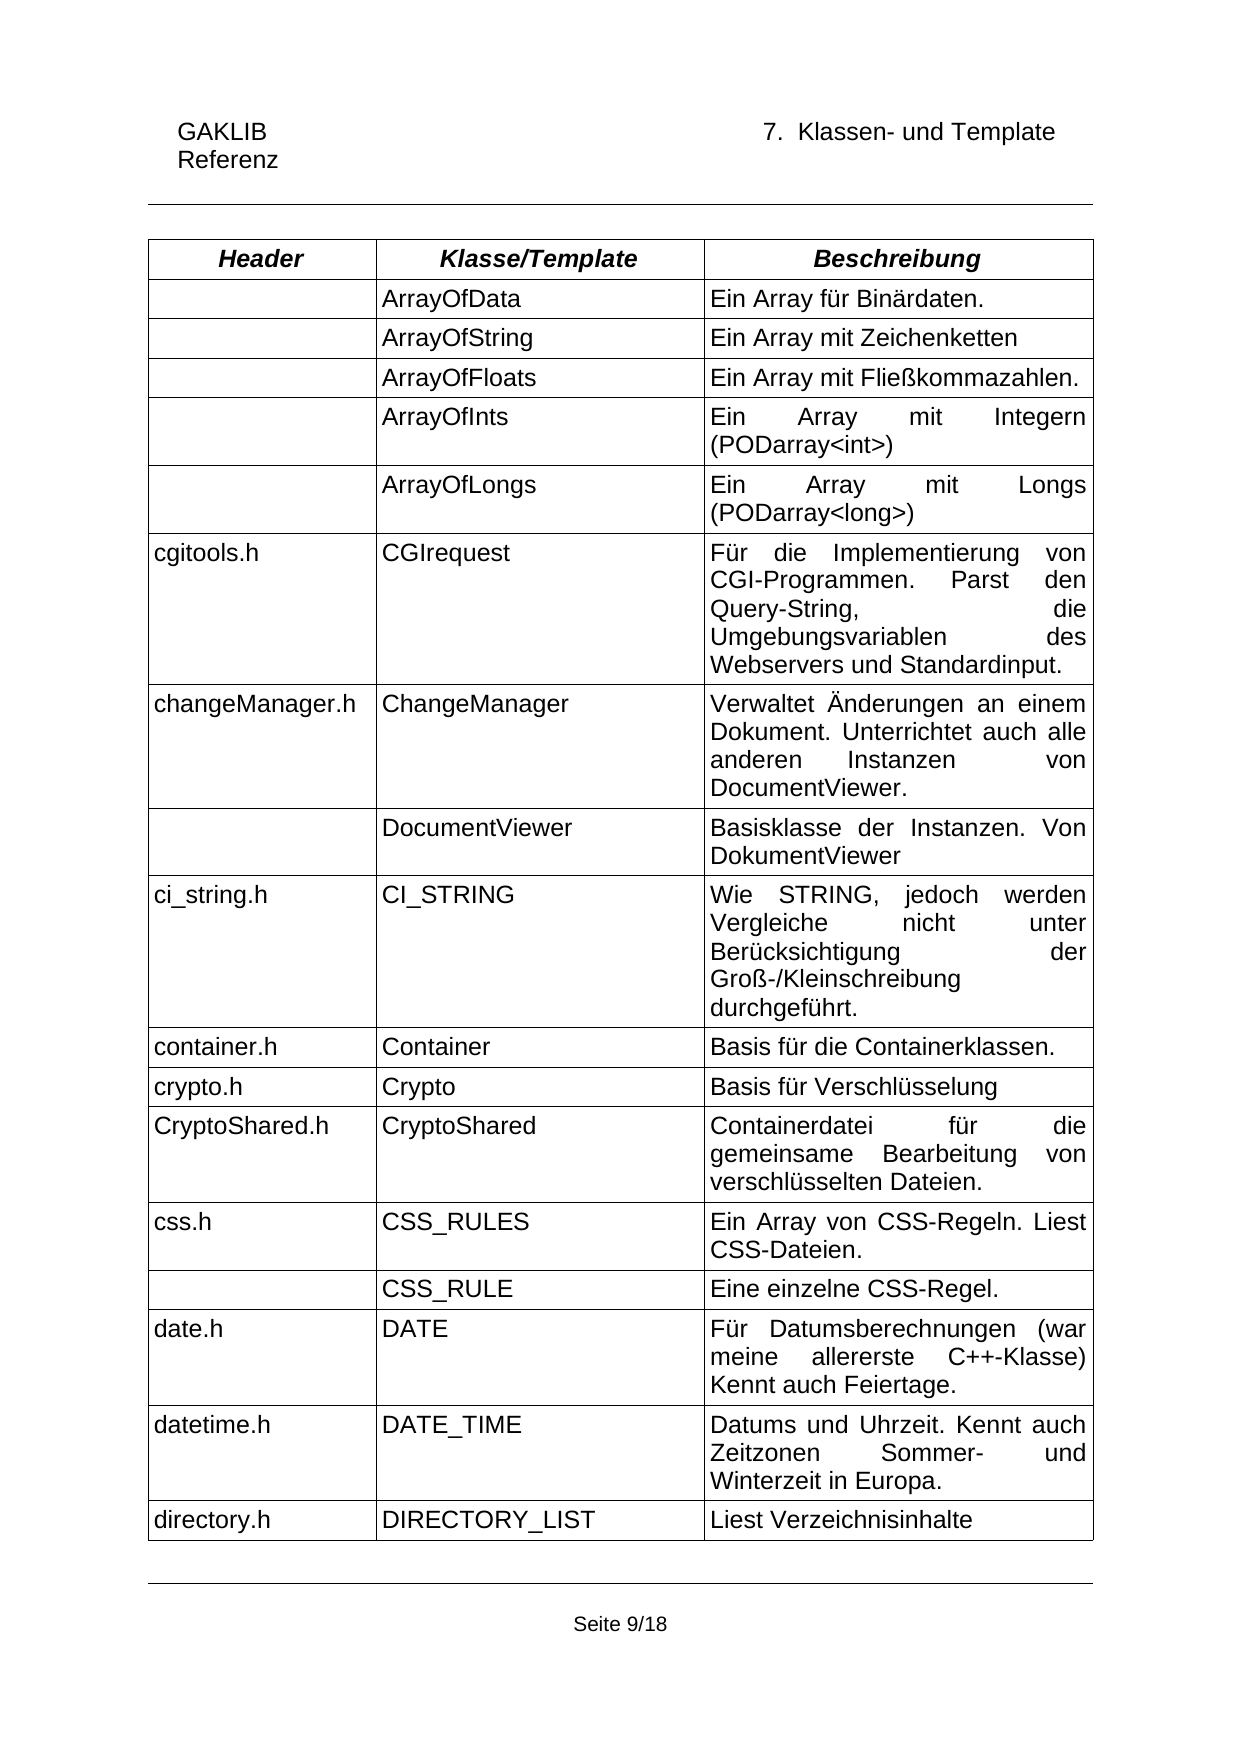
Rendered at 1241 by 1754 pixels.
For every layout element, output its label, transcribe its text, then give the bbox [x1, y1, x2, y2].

table_header Header [149, 240, 376, 279]
table_cell ChangeManager [377, 685, 704, 808]
table_cell Wie STRING, jedoch werden Vergleiche nicht unter Berücksichtigung der Groß-/Kleinschreibung durchgeführt. [705, 876, 1093, 1027]
table_cell CSS_RULE [377, 1271, 704, 1309]
table_cell [149, 359, 376, 397]
table_cell directory.h [149, 1501, 376, 1540]
table_cell datetime.h [149, 1406, 376, 1500]
table_cell CI_STRING [377, 876, 704, 1027]
table_cell Crypto [377, 1068, 704, 1106]
table_cell Ein Array für Binärdaten. [705, 280, 1093, 318]
table_cell Eine einzelne CSS-Regel. [705, 1271, 1093, 1309]
table_header Klasse/Template [377, 240, 704, 279]
table_cell Basis für die Containerklassen. [705, 1028, 1093, 1067]
table_cell CryptoShared [377, 1107, 704, 1202]
table_cell [149, 809, 376, 875]
table_cell crypto.h [149, 1068, 376, 1106]
table_cell Liest Verzeichnisinhalte [705, 1501, 1093, 1540]
table_cell Für Datumsberechnungen (war meine allererste C++-Klasse) Kennt auch Feiertage. [705, 1310, 1093, 1405]
table_cell ArrayOfLongs [377, 466, 704, 533]
table_cell [149, 319, 376, 358]
table_cell DocumentViewer [377, 809, 704, 875]
table_cell date.h [149, 1310, 376, 1405]
table_cell CryptoShared.h [149, 1107, 376, 1202]
table_cell Ein Array von CSS-Regeln. Liest CSS-Dateien. [705, 1203, 1093, 1270]
table_cell Containerdatei für die gemeinsame Bearbeitung von verschlüsselten Dateien. [705, 1107, 1093, 1202]
table_cell DATE_TIME [377, 1406, 704, 1500]
table_cell [149, 398, 376, 465]
table_cell Ein Array mit Fließkommazahlen. [705, 359, 1093, 397]
table_cell Ein Array mit Integern (PODarray<int>) [705, 398, 1093, 465]
table_cell changeManager.h [149, 685, 376, 808]
table_cell ArrayOfString [377, 319, 704, 358]
table_cell [149, 280, 376, 318]
table_cell CGIrequest [377, 534, 704, 684]
table_cell CSS_RULES [377, 1203, 704, 1270]
table_cell [149, 1271, 376, 1309]
table_cell [149, 466, 376, 533]
table_cell ArrayOfFloats [377, 359, 704, 397]
table_cell Datums und Uhrzeit. Kennt auch Zeitzonen Sommer- und Winterzeit in Europa. [705, 1406, 1093, 1500]
table_cell Ein Array mit Longs (PODarray<long>) [705, 466, 1093, 533]
table_cell Container [377, 1028, 704, 1067]
table_cell Basisklasse der Instanzen. Von DokumentViewer [705, 809, 1093, 875]
table_cell DIRECTORY_LIST [377, 1501, 704, 1540]
table_cell Verwaltet Änderungen an einem Dokument. Unterrichtet auch alle anderen Instanzen von DocumentViewer. [705, 685, 1093, 808]
table_cell ci_string.h [149, 876, 376, 1027]
table_cell DATE [377, 1310, 704, 1405]
table_cell cgitools.h [149, 534, 376, 684]
table_header Beschreibung [705, 240, 1093, 279]
table_cell ArrayOfInts [377, 398, 704, 465]
table_cell Für die Implementierung von CGI-Programmen. Parst den Query-String, die Umgebungsvariablen des Webservers und Standardinput. [705, 534, 1093, 684]
table_cell Ein Array mit Zeichenketten [705, 319, 1093, 358]
table_cell css.h [149, 1203, 376, 1270]
table_cell container.h [149, 1028, 376, 1067]
table_cell Basis für Verschlüsselung [705, 1068, 1093, 1106]
table_cell ArrayOfData [377, 280, 704, 318]
